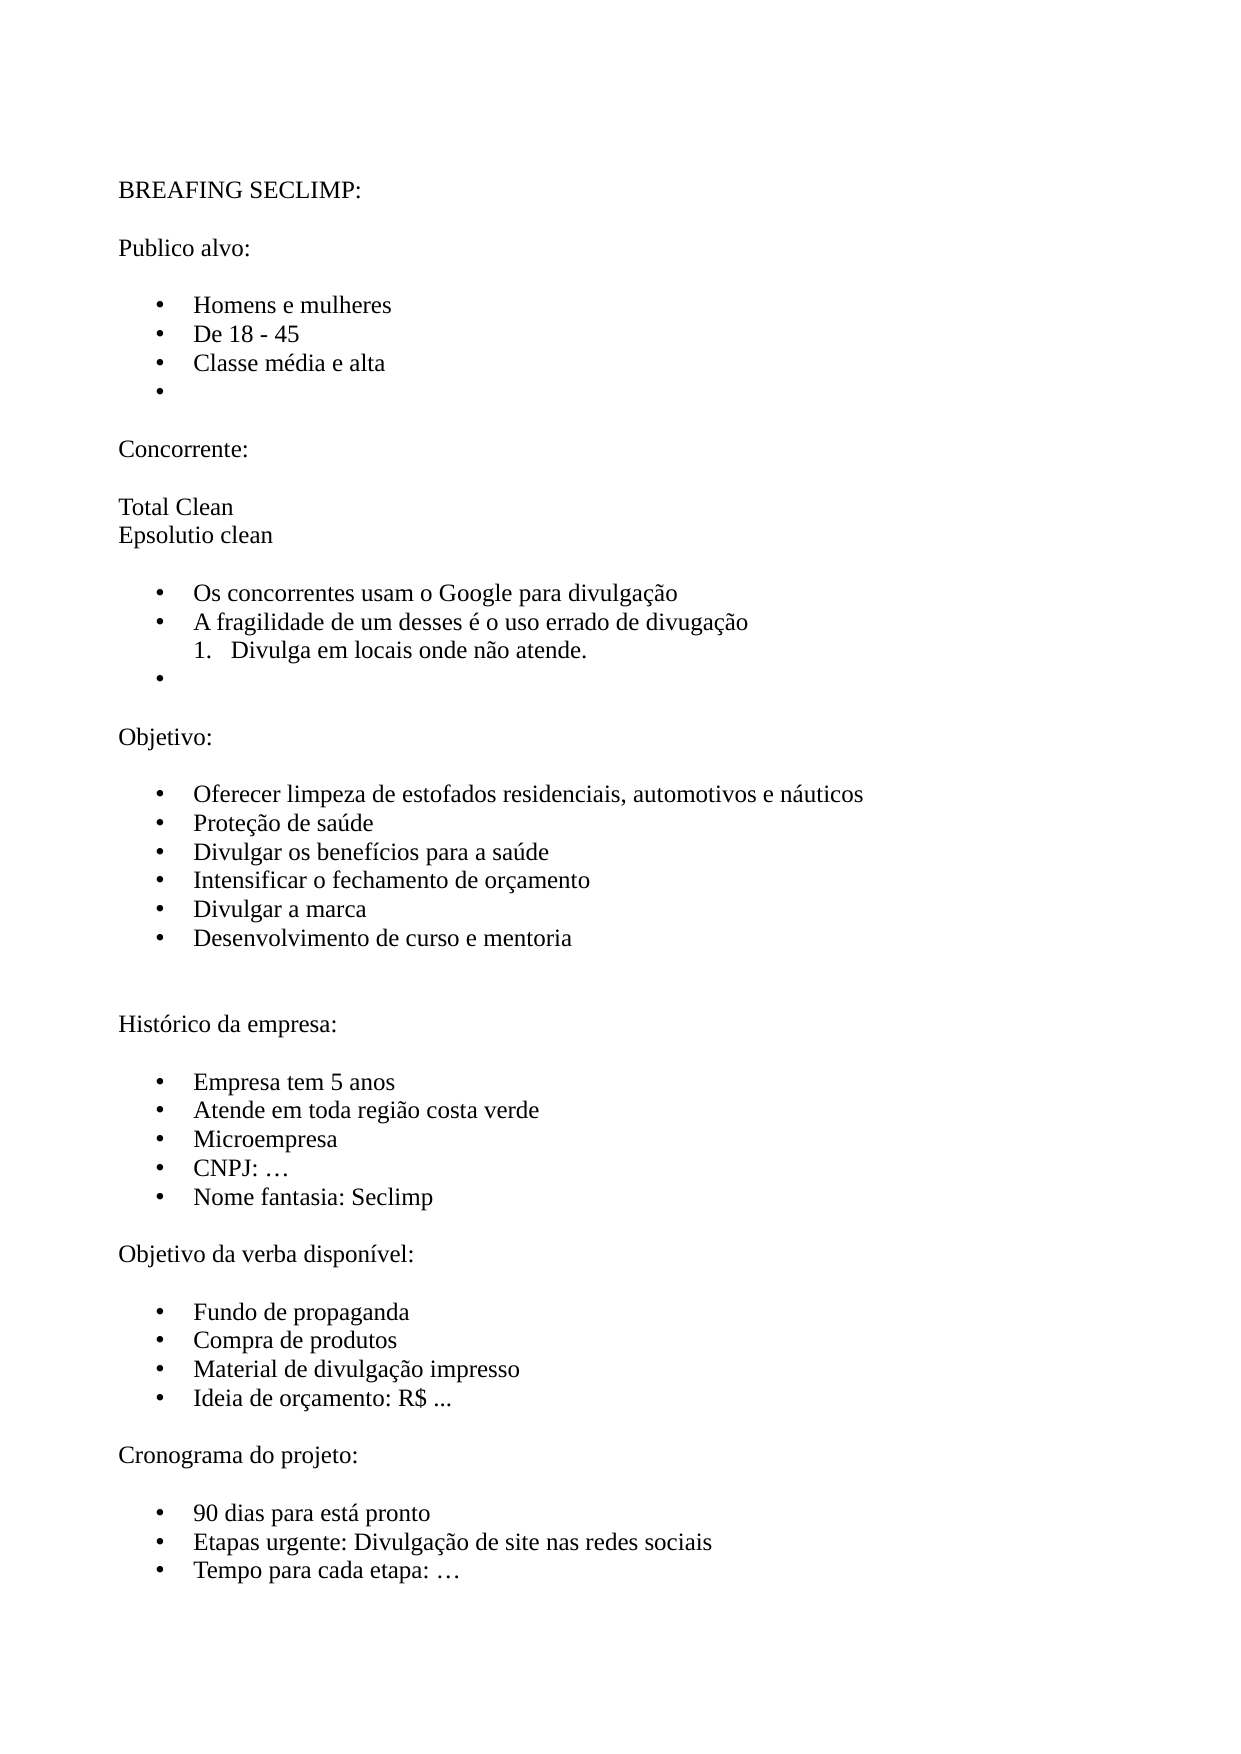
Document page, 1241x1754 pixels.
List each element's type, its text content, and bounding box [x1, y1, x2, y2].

list A fragilidade de um desses é o uso errado de divugação [156, 607, 1122, 636]
text Total Clean [118, 492, 1122, 521]
text Histórico da empresa: [118, 1009, 1122, 1038]
list Divulga em locais onde não atende. [193, 636, 1122, 664]
list Fundo de propaganda [156, 1297, 1122, 1326]
list Compra de produtos [156, 1326, 1122, 1354]
list Etapas urgente: Divulgação de site nas redes sociais [156, 1527, 1122, 1556]
list Microempresa [156, 1124, 1122, 1153]
list Nome fantasia: Seclimp [156, 1182, 1122, 1211]
list Classe média e alta [156, 348, 1122, 377]
list Divulgar os benefícios para a saúde [156, 837, 1122, 866]
list Divulgar a marca [156, 894, 1122, 923]
text Concorrente: [118, 434, 1122, 463]
list Material de divulgação impresso [156, 1354, 1122, 1383]
list Tempo para cada etapa: … [156, 1556, 1122, 1584]
list CNPJ: … [156, 1153, 1122, 1182]
list Proteção de saúde [156, 808, 1122, 837]
list Empresa tem 5 anos [156, 1067, 1122, 1096]
text Objetivo: [118, 722, 1122, 751]
text Publico alvo: [118, 233, 1122, 262]
list Homens e mulheres [156, 291, 1122, 319]
list Ideia de orçamento: R$ ... [156, 1383, 1122, 1412]
list Desenvolvimento de curso e mentoria [156, 923, 1122, 952]
text BREAFING SECLIMP: [118, 176, 1122, 204]
list Intensificar o fechamento de orçamento [156, 866, 1122, 894]
list Oferecer limpeza de estofados residenciais, automotivos e náuticos [156, 779, 1122, 808]
list Os concorrentes usam o Google para divulgação [156, 578, 1122, 607]
list De 18 - 45 [156, 319, 1122, 348]
text Objetivo da verba disponível: [118, 1239, 1122, 1268]
list Atende em toda região costa verde [156, 1096, 1122, 1124]
list 90 dias para está pronto [156, 1498, 1122, 1527]
text Epsolutio clean [118, 521, 1122, 549]
text Cronograma do projeto: [118, 1441, 1122, 1469]
